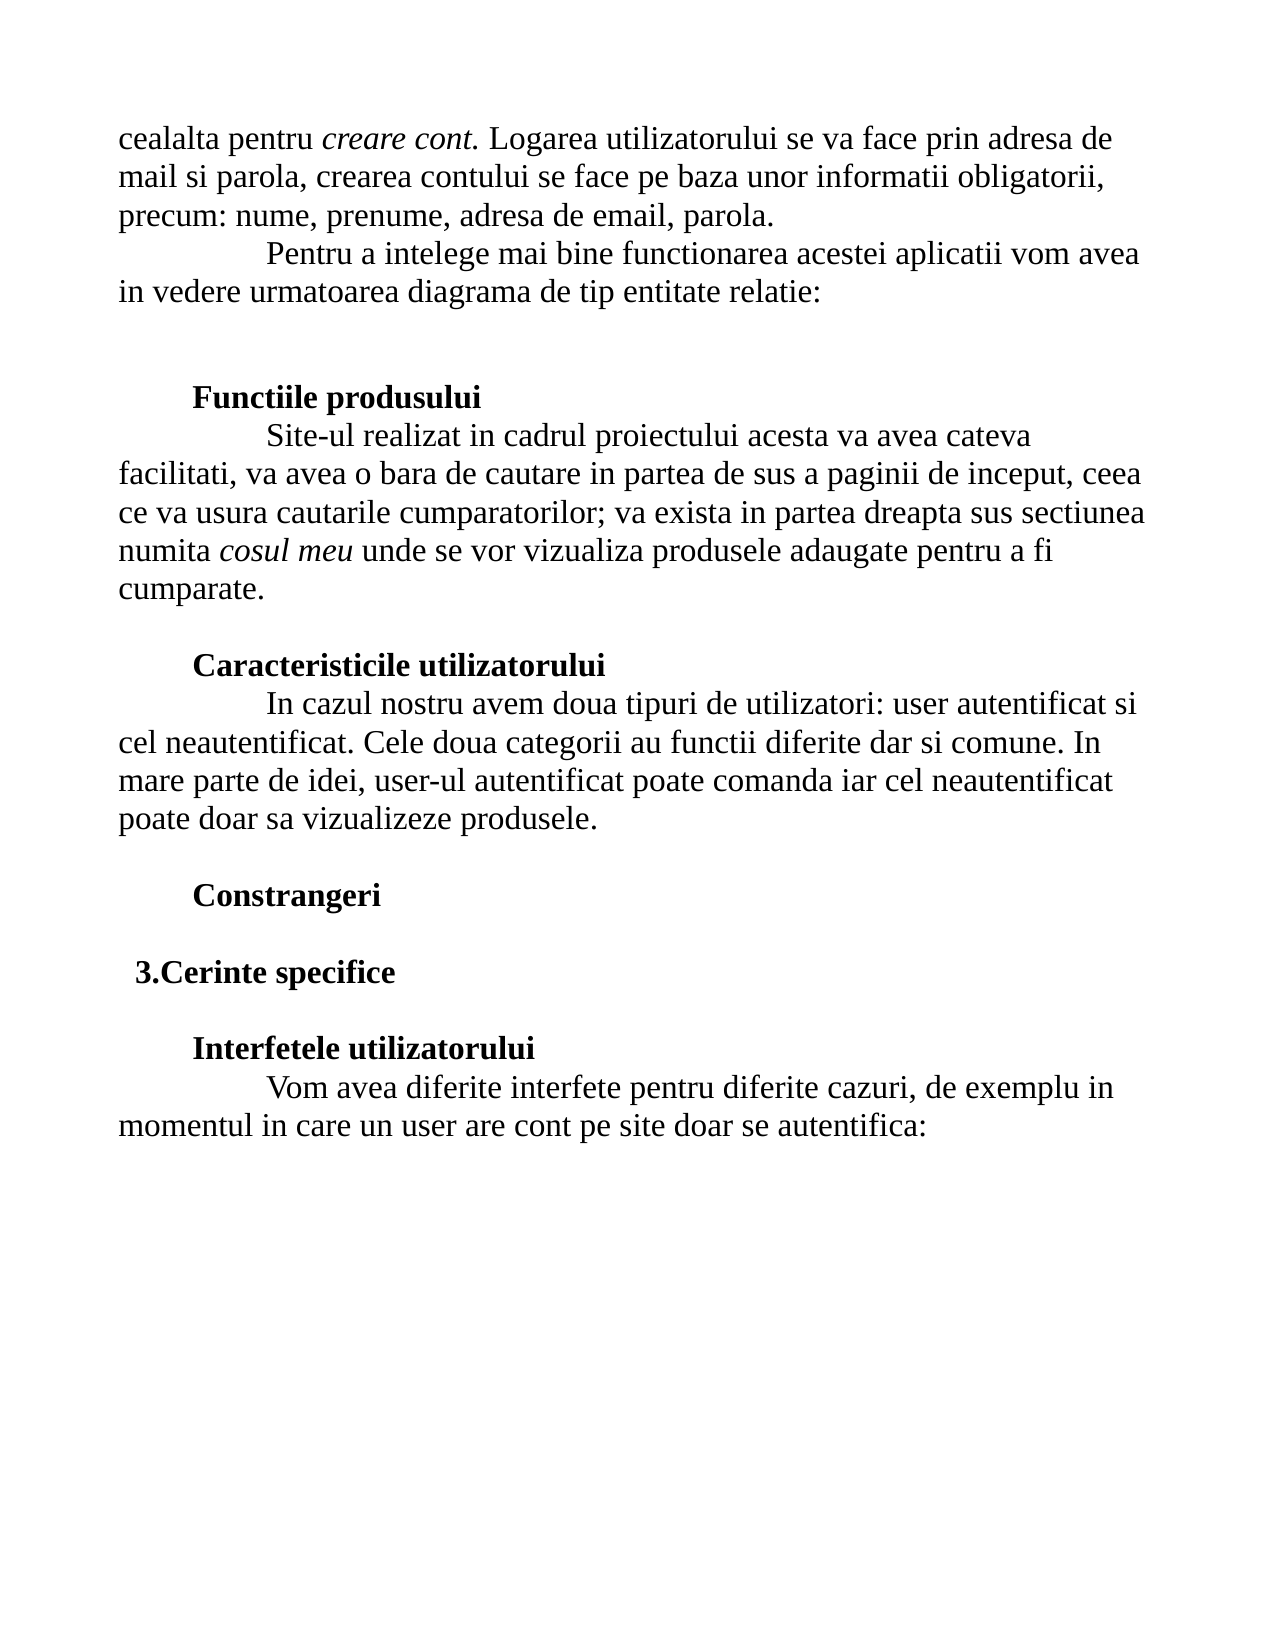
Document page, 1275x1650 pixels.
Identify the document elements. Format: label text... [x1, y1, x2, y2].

text Functiile produsului [118, 377, 1157, 415]
text Caracteristicile utilizatorului [118, 645, 1157, 683]
text Site-ul realizat in cadrul proiectului acesta va avea cateva facilitati, va avea o bara de cautare in partea de sus a paginii de inceput, ceea ce va usura cautarile cumparatorilor; va exista in partea dreapta sus sectiunea numita cosul meu unde se vor vizualiza produsele adaugate pentru a fi cumparate. [118, 415, 1157, 607]
text In cazul nostru avem doua tipuri de utilizatori: user autentificat si cel neautentificat. Cele doua categorii au functii diferite dar si comune. In mare parte de idei, user-ul autentificat poate comanda iar cel neautentificat poate doar sa vizualizeze produsele. [118, 683, 1157, 837]
text cealalta pentru creare cont. Logarea utilizatorului se va face prin adresa de mail si parola, crearea contului se face pe baza unor informatii obligatorii, precum: nume, prenume, adresa de email, parola. [118, 118, 1157, 233]
text Vom avea diferite interfete pentru diferite cazuri, de exemplu in momentul in care un user are cont pe site doar se autentifica: [118, 1067, 1157, 1143]
text Interfetele utilizatorului [118, 1028, 1157, 1067]
text Constrangeri [118, 875, 1157, 913]
text 3.Cerinte specifice [118, 952, 1157, 990]
text Pentru a intelege mai bine functionarea acestei aplicatii vom avea in vedere urmatoarea diagrama de tip entitate relatie: [118, 233, 1157, 310]
